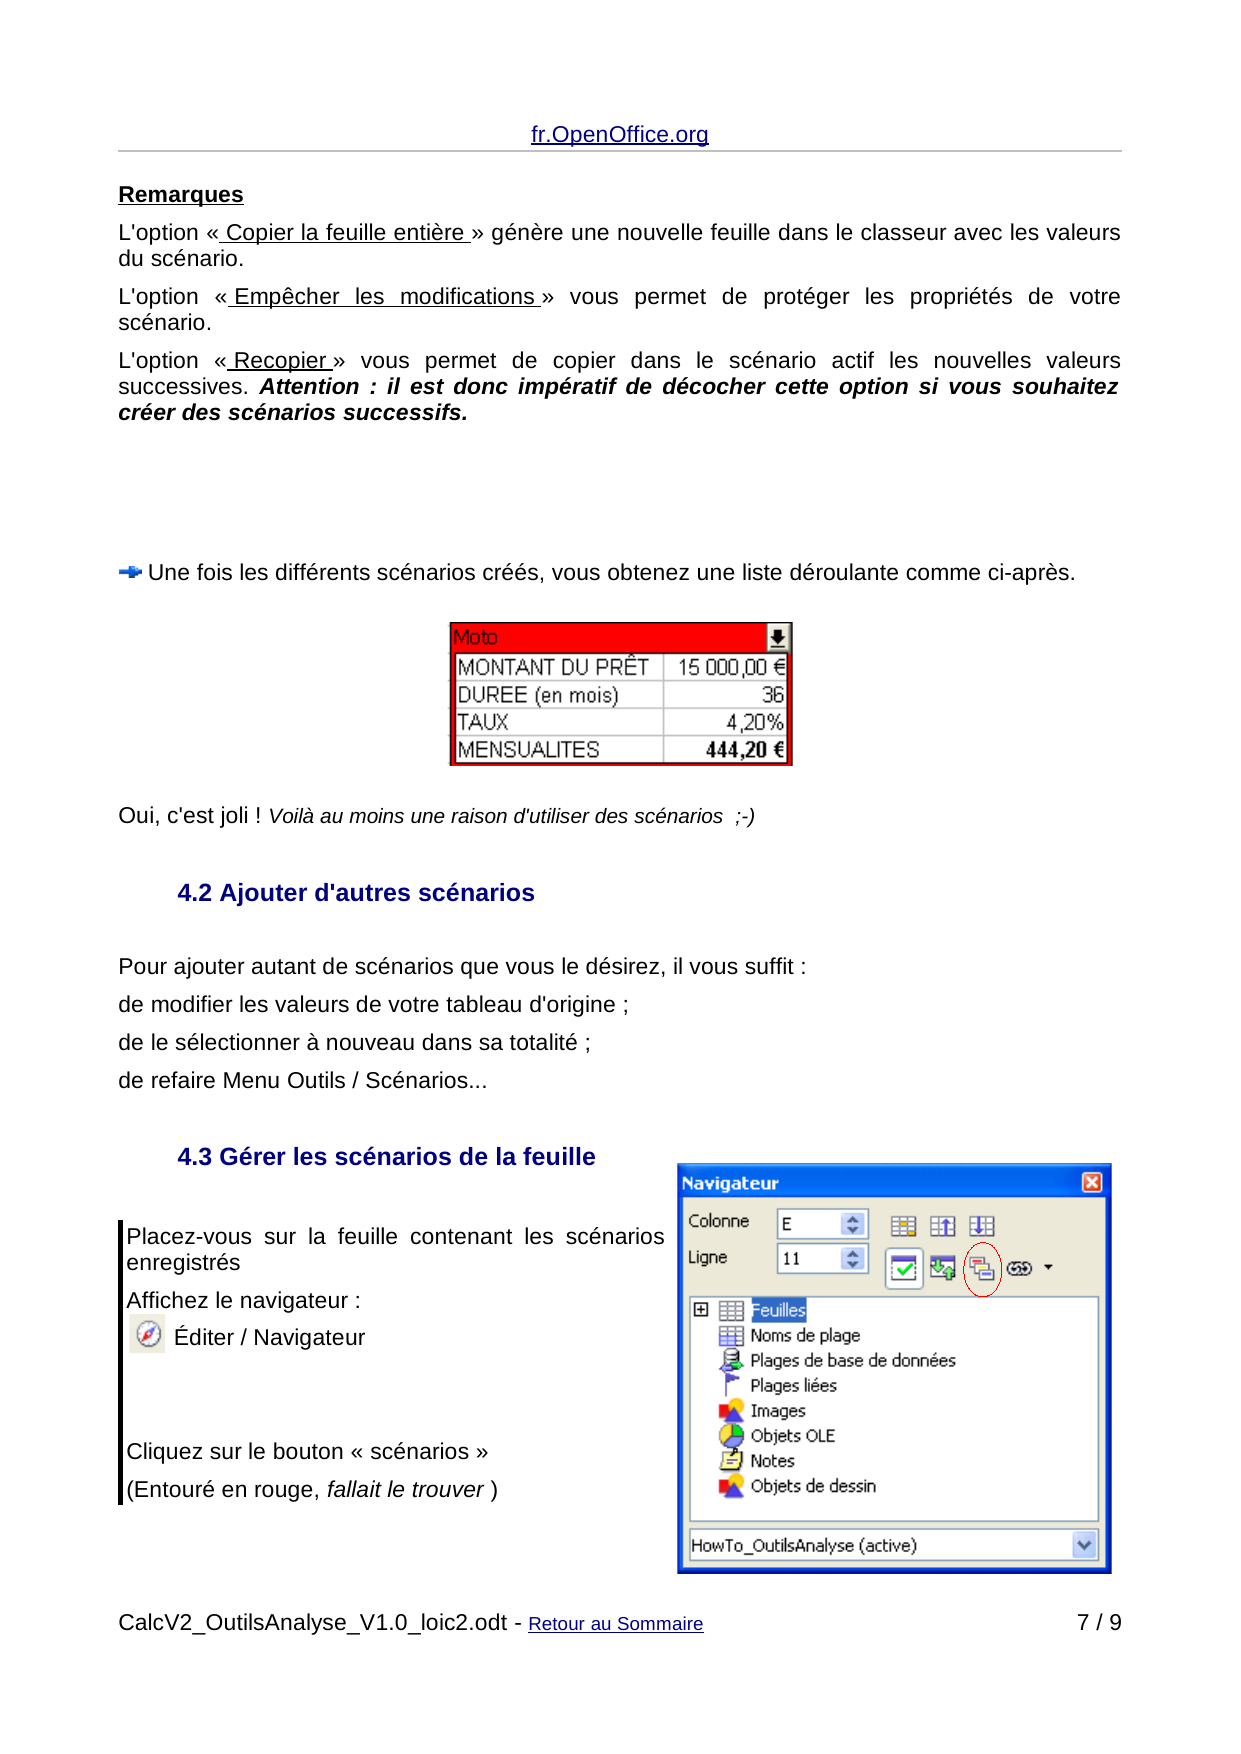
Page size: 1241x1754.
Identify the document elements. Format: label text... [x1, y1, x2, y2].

text L'option « Copier la feuille entière » génère une nouvelle feuille dans le classeur avec les valeurs du scénario. [118, 219, 1122, 271]
text L'option « Recopier » vous permet de copier dans le scénario actif les nouvelles valeurs successives. Attention : il est donc impératif de décocher cette option si vous souhaitez créer des scénarios successifs. [118, 347, 1122, 425]
text L'option « Empêcher les modifications » vous permet de protéger les propriétés de votre scénario. [118, 283, 1122, 335]
text (Entouré en rouge, fallait le trouver ) [123, 1473, 677, 1505]
list Une fois les différents scénarios créés, vous obtenez une liste déroulante comme ci-après. [118, 559, 1122, 585]
text Cliquez sur le bouton « scénarios » [123, 1435, 677, 1464]
text de refaire Menu Outils / Scénarios... [118, 1067, 1122, 1093]
picture [119, 566, 142, 578]
text de modifier les valeurs de votre tableau d'origine ; [118, 991, 1122, 1017]
text Pour ajouter autant de scénarios que vous le désirez, il vous suffit : [118, 953, 1122, 979]
text Placez-vous sur la feuille contenant les scénarios enregistrés [123, 1220, 677, 1275]
text éditer / Navigateur [166, 1322, 677, 1351]
picture [677, 1163, 1112, 1574]
text Remarques [118, 182, 1122, 208]
text Oui, c'est joli ! Voilà au moins une raison d'utiliser des scénarios ;-) [118, 803, 1122, 829]
text Affichez le navigateur : [123, 1284, 677, 1313]
subtitle Gérer les scénarios de la feuille [177, 1143, 1122, 1171]
text de le sélectionner à nouveau dans sa totalité ; [118, 1029, 1122, 1055]
subtitle Ajouter d'autres scénarios [177, 878, 1122, 906]
